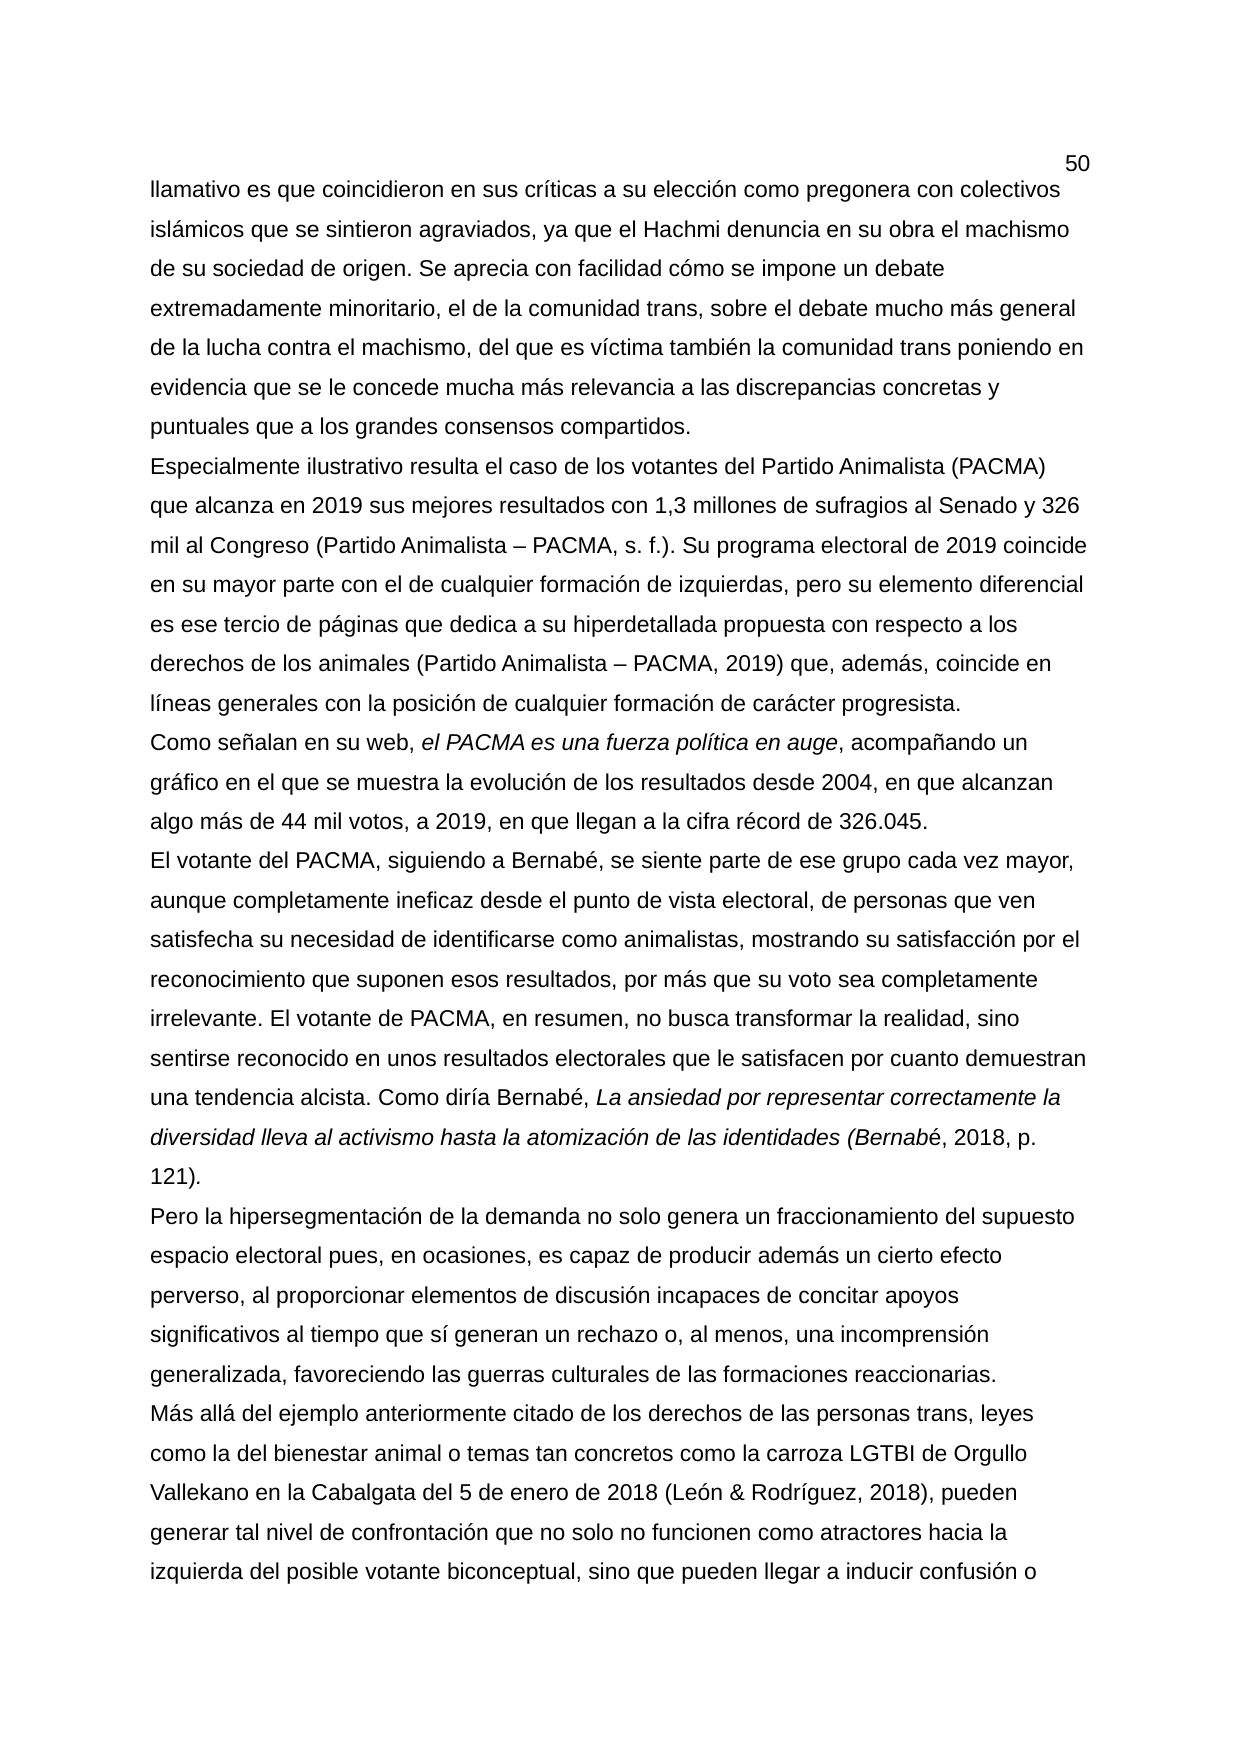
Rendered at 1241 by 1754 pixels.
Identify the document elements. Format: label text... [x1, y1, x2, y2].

text El votante del PACMA, siguiendo a Bernabé, se siente parte de ese grupo cada vez mayor, aunque completamente ineficaz desde el punto de vista electoral, de personas que ven satisfecha su necesidad de identificarse como animalistas, mostrando su satisfacción por el reconocimiento que suponen esos resultados, por más que su voto sea completamente irrelevante. El votante de PACMA, en resumen, no busca transformar la realidad, sino sentirse reconocido en unos resultados electorales que le satisfacen por cuanto demuestran una tendencia alcista. Como diría Bernabé, La ansiedad por representar correctamente la diversidad lleva al activismo hasta la atomización de las identidades (Bernabé, 2018, p. 121). [150, 847, 1090, 1190]
text Más allá del ejemplo anteriormente citado de los derechos de las personas trans, leyes como la del bienestar animal o temas tan concretos como la carroza LGTBI de Orgullo Vallekano en la Cabalgata del 5 de enero de 2018 (León & Rodríguez, 2018), pueden generar tal nivel de confrontación que no solo no funcionen como atractores hacia la izquierda del posible votante biconceptual, sino que pueden llegar a inducir confusión o [150, 1400, 1090, 1584]
text Como señalan en su web, el PACMA es una fuerza política en auge, acompañando un gráfico en el que se muestra la evolución de los resultados desde 2004, en que alcanzan algo más de 44 mil votos, a 2019, en que llegan a la cifra récord de 326.045. [150, 729, 1090, 834]
text Especialmente ilustrativo resulta el caso de los votantes del Partido Animalista (PACMA) que alcanza en 2019 sus mejores resultados con 1,3 millones de sufragios al Senado y 326 mil al Congreso (Partido Animalista – PACMA, s. f.). Su programa electoral de 2019 coincide en su mayor parte con el de cualquier formación de izquierdas, pero su elemento diferencial es ese tercio de páginas que dedica a su hiperdetallada propuesta con respecto a los derechos de los animales (Partido Animalista – PACMA, 2019) que, además, coincide en líneas generales con la posición de cualquier formación de carácter progresista. [150, 453, 1090, 716]
text Pero la hipersegmentación de la demanda no solo genera un fraccionamiento del supuesto espacio electoral pues, en ocasiones, es capaz de producir además un cierto efecto perverso, al proporcionar elementos de discusión incapaces de concitar apoyos significativos al tiempo que sí generan un rechazo o, al menos, una incomprensión generalizada, favoreciendo las guerras culturales de las formaciones reaccionarias. [150, 1203, 1090, 1387]
text llamativo es que coincidieron en sus críticas a su elección como pregonera con colectivos islámicos que se sintieron agraviados, ya que el Hachmi denuncia en su obra el machismo de su sociedad de origen. Se aprecia con facilidad cómo se impone un debate extremadamente minoritario, el de la comunidad trans, sobre el debate mucho más general de la lucha contra el machismo, del que es víctima también la comunidad trans poniendo en evidencia que se le concede mucha más relevancia a las discrepancias concretas y puntuales que a los grandes consensos compartidos. [150, 176, 1090, 439]
